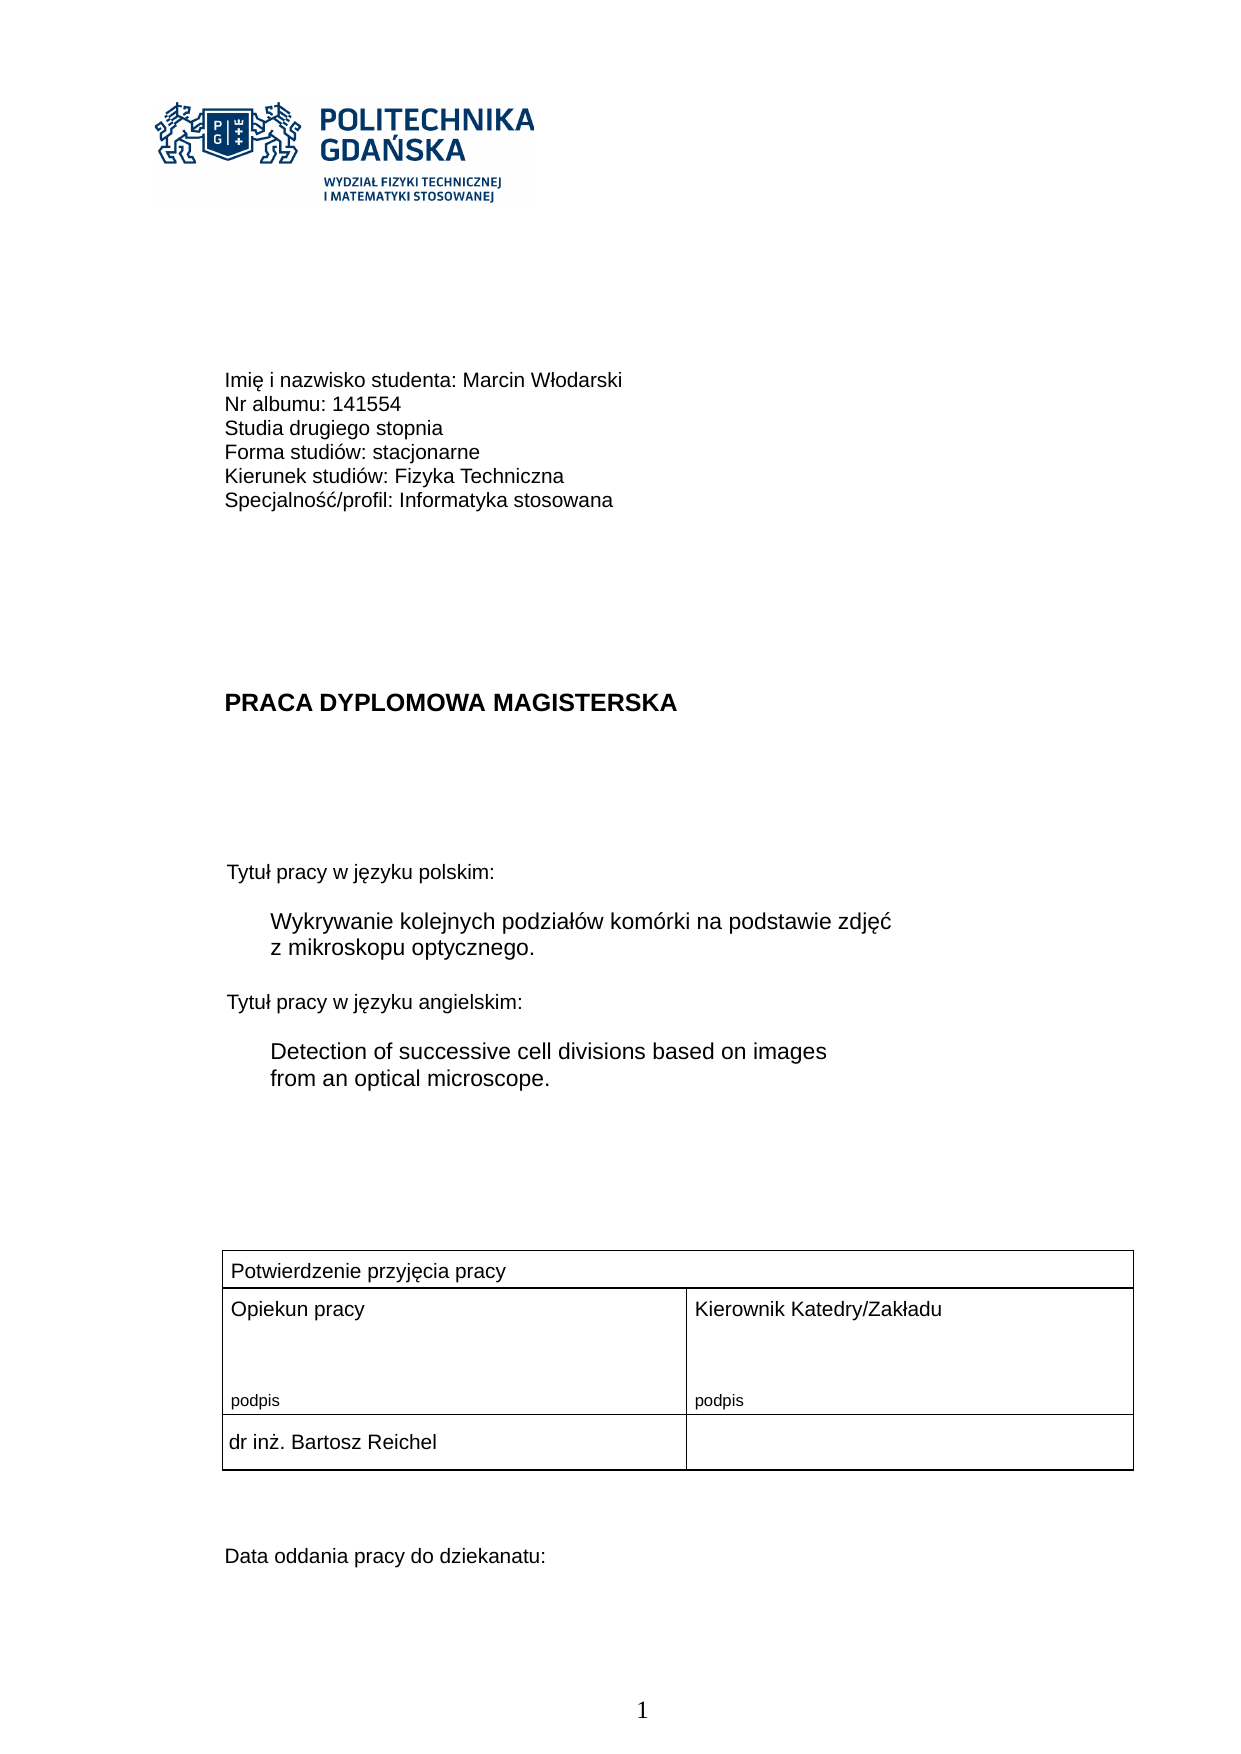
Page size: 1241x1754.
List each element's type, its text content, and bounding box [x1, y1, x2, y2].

table_cell [148, 416, 224, 440]
table_cell podpis [223, 1289, 686, 1413]
table_header Nr albumu: 141554 [224, 392, 680, 416]
table_header [691, 366, 1173, 541]
table_header [150, 1091, 1172, 1249]
table_cell [148, 1250, 1173, 1496]
table_header Data oddania pracy do dziekanatu: [148, 1496, 1173, 1568]
table_cell [148, 1568, 1173, 1587]
table_header Potwierdzenie przyjęcia pracy [225, 1253, 1131, 1283]
table_cell [148, 464, 224, 488]
table_header [148, 1250, 222, 1287]
table_header [148, 101, 541, 366]
table_header Kierownik Katedry/Zakładu [689, 1291, 1131, 1391]
table_cell [148, 1287, 222, 1413]
table_header Tytuł pracy w języku polskim: Wykrywanie kolejnych podziałów komórki na podstawie zdjęć z mikroskopu optycznego. [150, 742, 1172, 990]
table_header [680, 366, 691, 541]
table_header [223, 1251, 1133, 1287]
table_header [148, 366, 680, 392]
table_cell [148, 392, 224, 416]
table_header Forma studiów: stacjonarne [224, 440, 680, 464]
table_cell [148, 716, 1173, 740]
table_cell podpis [687, 1289, 1133, 1413]
table_cell [687, 1415, 1133, 1469]
table_cell [148, 488, 224, 541]
picture [154, 102, 535, 203]
table_cell [148, 541, 691, 570]
table_header Specjalność/profil: Informatyka stosowana [224, 488, 680, 541]
table_cell [148, 440, 224, 464]
table_header PRACA DYPLOMOWA MAGISTERSKA [148, 570, 1173, 716]
table_header [830, 101, 1169, 366]
table_cell [691, 541, 1173, 570]
table_cell [148, 1414, 222, 1469]
table_header Imię i nazwisko studenta: Marcin Włodarski [224, 368, 680, 392]
table_header Opiekun pracy [225, 1291, 684, 1391]
table_header Kierunek studiów: Fizyka Techniczna [224, 464, 680, 488]
table_header Tytuł pracy w języku angielskim: Detection of successive cell divisions based on images from an optical microscope. [150, 990, 1172, 1091]
table_header [541, 101, 830, 366]
table_header Studia drugiego stopnia [224, 416, 680, 440]
table_cell dr inż. Bartosz Reichel [223, 1415, 686, 1469]
